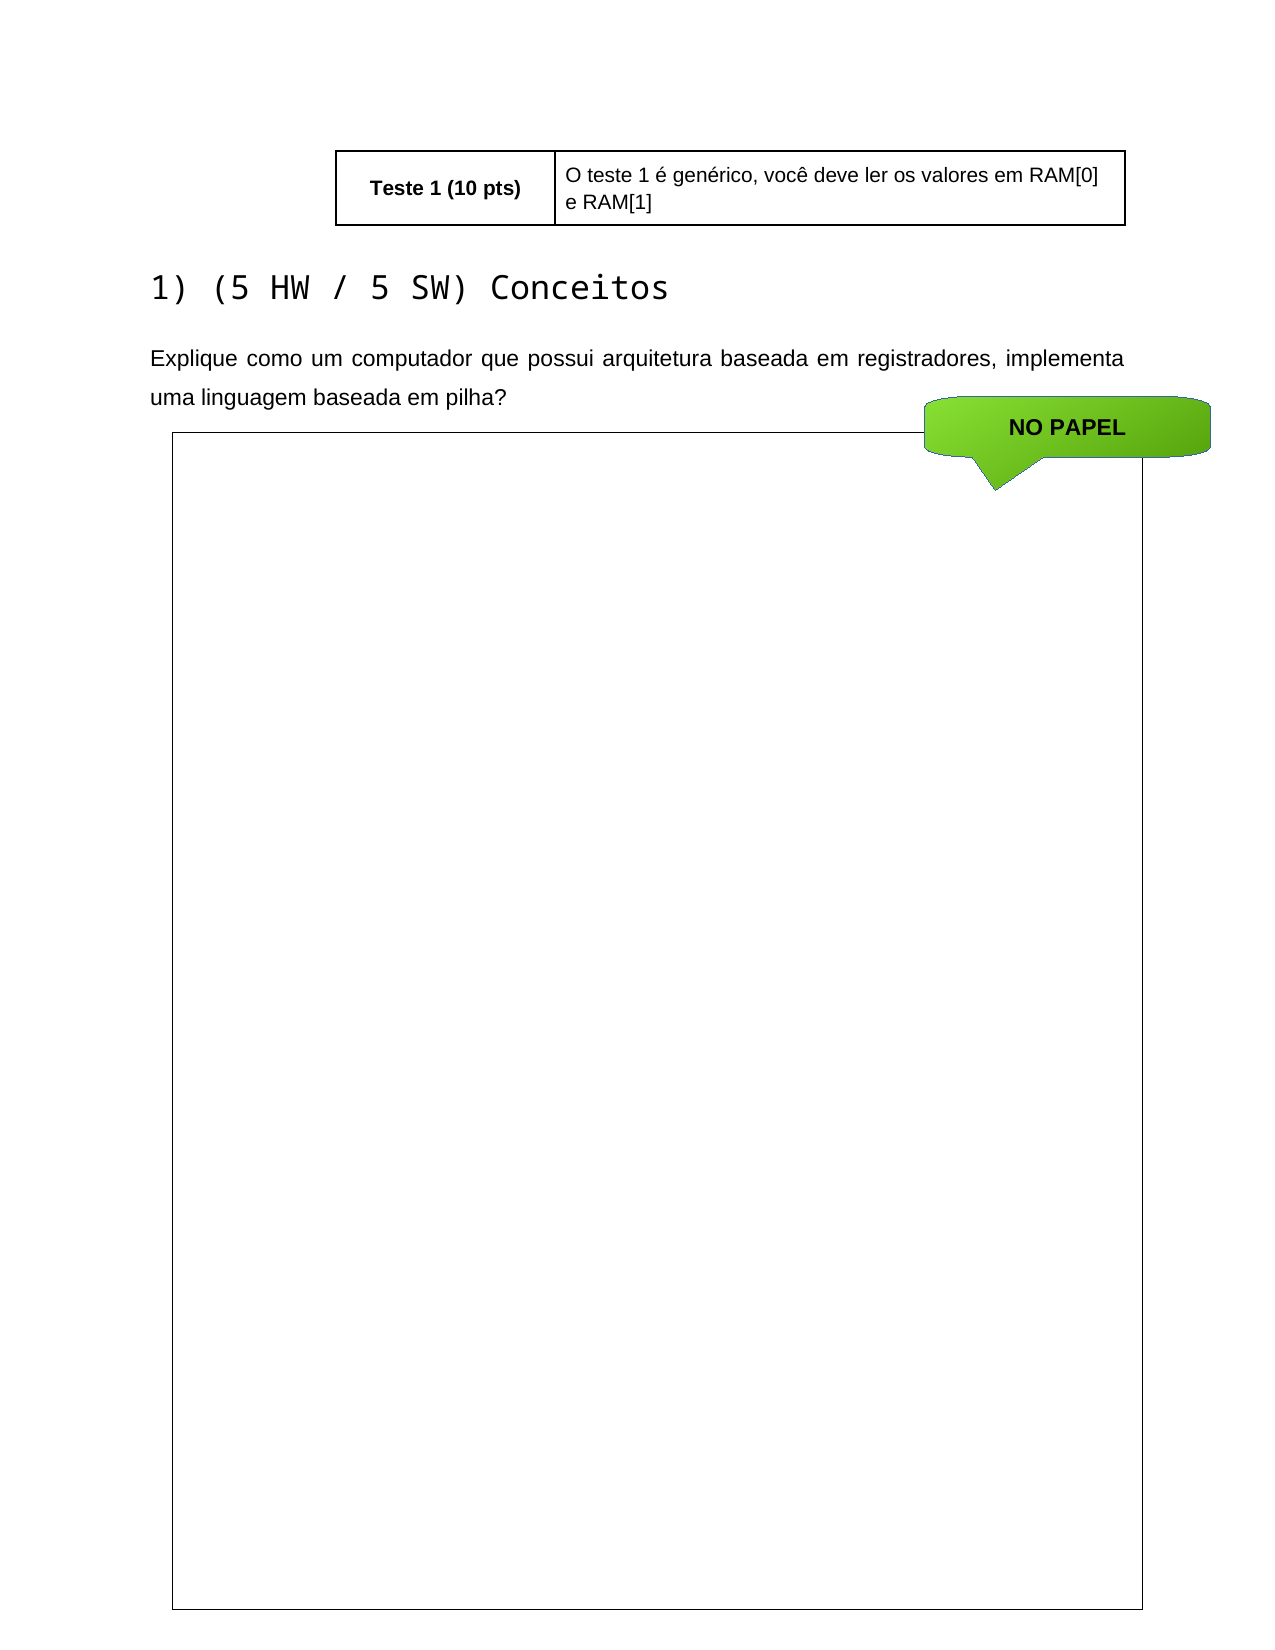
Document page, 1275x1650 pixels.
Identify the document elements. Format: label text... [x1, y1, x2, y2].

table_cell Teste 1 (10 pts) [337, 152, 554, 224]
subtitle 1) (5 HW / 5 SW) Conceitos [150, 264, 1125, 309]
table_cell O teste 1 é genérico, você deve ler os valores em RAM[0] e RAM[1] [556, 152, 1124, 224]
text Explique como um computador que possui arquitetura baseada em registradores, implementa uma linguagem baseada em pilha? [150, 344, 1125, 410]
